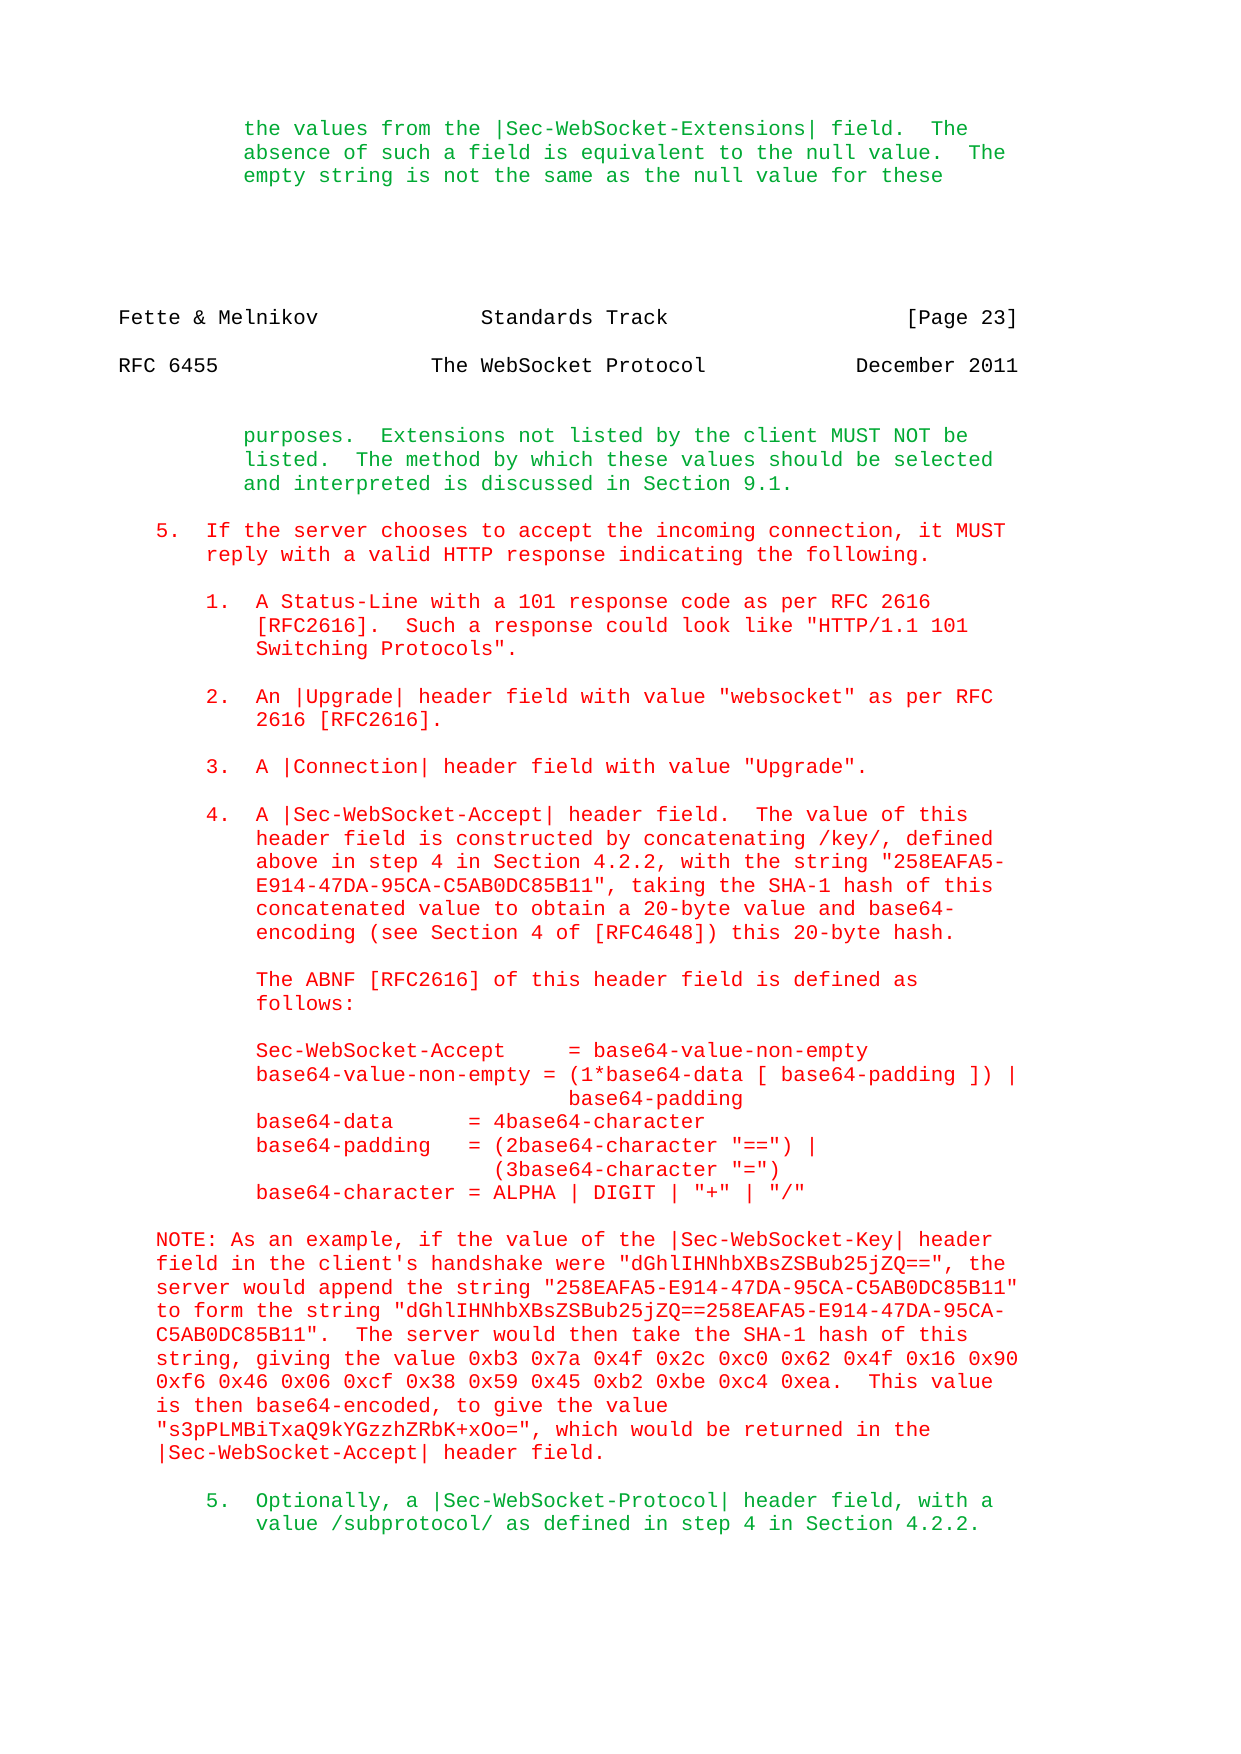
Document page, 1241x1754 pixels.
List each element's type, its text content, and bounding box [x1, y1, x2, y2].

text |Sec-WebSocket-Accept| header field. [118, 1442, 1122, 1466]
text absence of such a field is equivalent to the null value. The [118, 142, 1122, 165]
text follows: [118, 993, 1122, 1017]
text field in the client's handshake were "dGhlIHNhbXBsZSBub25jZQ==", the [118, 1253, 1122, 1277]
text server would append the string "258EAFA5-E914-47DA-95CA-C5AB0DC85B11" [118, 1277, 1122, 1300]
text purposes. Extensions not listed by the client MUST NOT be [118, 426, 1122, 449]
text the values from the |Sec-WebSocket-Extensions| field. The [118, 118, 1122, 142]
text above in step 4 in Section 4.2.2, with the string "258EAFA5- [118, 851, 1122, 875]
text to form the string "dGhlIHNhbXBsZSBub25jZQ==258EAFA5-E914-47DA-95CA- [118, 1300, 1122, 1324]
text 2. An |Upgrade| header field with value "websocket" as per RFC [118, 686, 1122, 709]
text base64-padding = (2base64-character "==") | [118, 1135, 1122, 1158]
text 5. Optionally, a |Sec-WebSocket-Protocol| header field, with a [118, 1489, 1122, 1513]
text encoding (see Section 4 of [RFC4648]) this 20-byte hash. [118, 922, 1122, 946]
text listed. The method by which these values should be selected [118, 449, 1122, 473]
text Fette & Melnikov Standards Track [Page 23] [118, 307, 1122, 331]
text is then base64-encoded, to give the value [118, 1395, 1122, 1419]
text NOTE: As an example, if the value of the |Sec-WebSocket-Key| header [118, 1229, 1122, 1253]
text 1. A Status-Line with a 101 response code as per RFC 2616 [118, 591, 1122, 615]
text C5AB0DC85B11". The server would then take the SHA-1 hash of this [118, 1324, 1122, 1348]
text base64-padding [118, 1088, 1122, 1111]
text 5. If the server chooses to accept the incoming connection, it MUST [118, 520, 1122, 544]
text base64-character = ALPHA | DIGIT | "+" | "/" [118, 1182, 1122, 1206]
text base64-value-non-empty = (1*base64-data [ base64-padding ]) | [118, 1064, 1122, 1088]
text RFC 6455 The WebSocket Protocol December 2011 [118, 354, 1122, 378]
text Switching Protocols". [118, 638, 1122, 662]
text reply with a valid HTTP response indicating the following. [118, 544, 1122, 567]
text value /subprotocol/ as defined in step 4 in Section 4.2.2. [118, 1513, 1122, 1537]
text base64-data = 4base64-character [118, 1111, 1122, 1135]
text 2616 [RFC2616]. [118, 709, 1122, 733]
text Sec-WebSocket-Accept = base64-value-non-empty [118, 1040, 1122, 1064]
text and interpreted is discussed in Section 9.1. [118, 473, 1122, 496]
text [RFC2616]. Such a response could look like "HTTP/1.1 101 [118, 615, 1122, 638]
text concatenated value to obtain a 20-byte value and base64- [118, 898, 1122, 922]
text 0xf6 0x46 0x06 0xcf 0x38 0x59 0x45 0xb2 0xbe 0xc4 0xea. This value [118, 1371, 1122, 1395]
text The ABNF [RFC2616] of this header field is defined as [118, 969, 1122, 993]
text header field is constructed by concatenating /key/, defined [118, 827, 1122, 851]
text 3. A |Connection| header field with value "Upgrade". [118, 757, 1122, 780]
text (3base64-character "=") [118, 1158, 1122, 1182]
text empty string is not the same as the null value for these [118, 165, 1122, 189]
text E914-47DA-95CA-C5AB0DC85B11", taking the SHA-1 hash of this [118, 875, 1122, 898]
text 4. A |Sec-WebSocket-Accept| header field. The value of this [118, 804, 1122, 827]
text string, giving the value 0xb3 0x7a 0x4f 0x2c 0xc0 0x62 0x4f 0x16 0x90 [118, 1348, 1122, 1371]
text "s3pPLMBiTxaQ9kYGzzhZRbK+xOo=", which would be returned in the [118, 1419, 1122, 1442]
